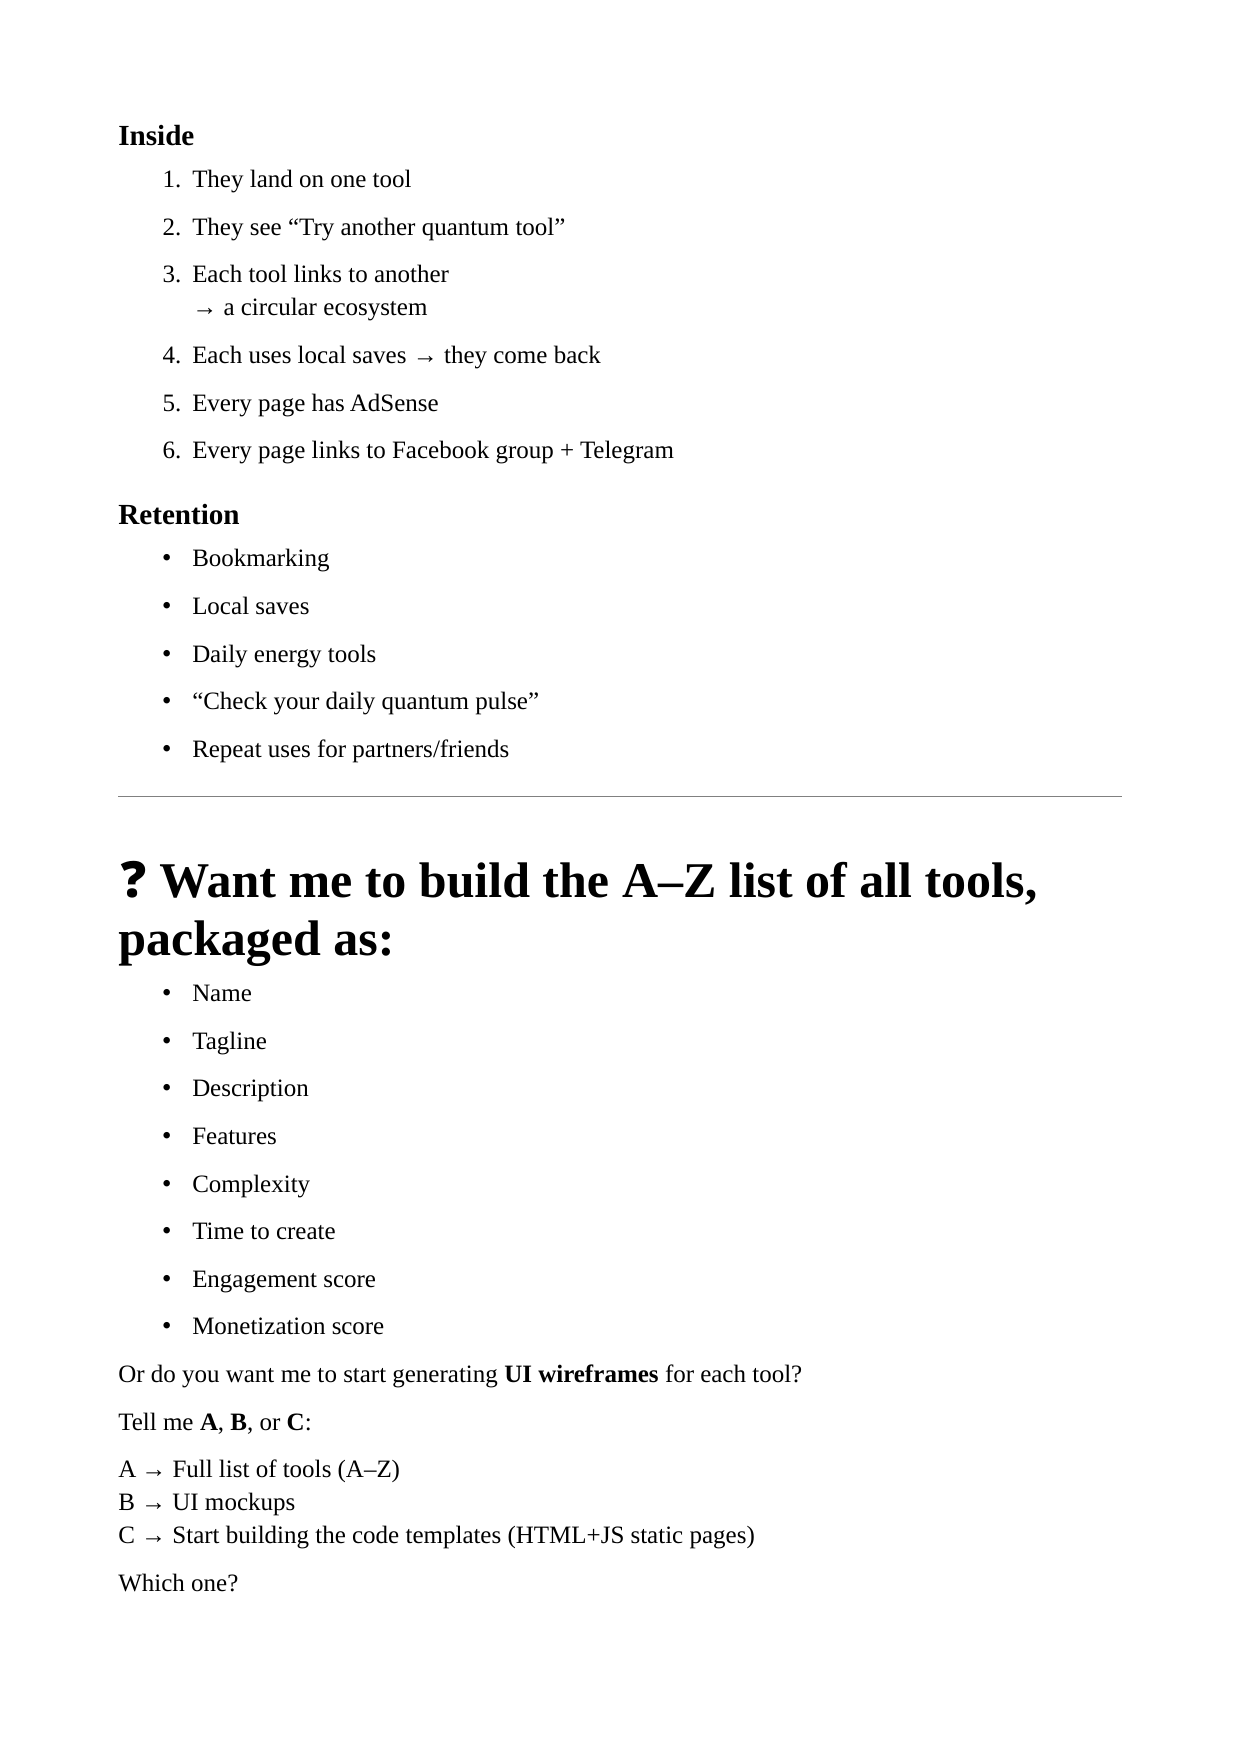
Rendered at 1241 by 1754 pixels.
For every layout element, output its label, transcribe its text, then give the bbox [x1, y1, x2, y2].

list Bookmarking [162, 543, 1122, 572]
subtitle Retention [118, 497, 1122, 531]
list Each tool links to another → a circular ecosystem [162, 259, 1122, 321]
text Which one? [118, 1568, 1122, 1597]
list Daily energy tools [162, 639, 1122, 667]
list They see “Try another quantum tool” [162, 212, 1122, 241]
text Tell me A, B, or C: [118, 1407, 1122, 1435]
list Name [162, 978, 1122, 1007]
text A → Full list of tools (A–Z) B → UI mockups C → Start building the code templates (HTML+JS static pages) [118, 1454, 1122, 1549]
list Every page has AdSense [162, 388, 1122, 416]
subtitle ❓ Want me to build the A–Z list of all tools, packaged as: [118, 851, 1122, 966]
list Repeat uses for partners/friends [162, 734, 1122, 763]
subtitle Inside [118, 118, 1122, 152]
text Or do you want me to start generating UI wireframes for each tool? [118, 1359, 1122, 1388]
list They land on one tool [162, 164, 1122, 193]
list Each uses local saves → they come back [162, 340, 1122, 369]
list Description [162, 1073, 1122, 1102]
list Engagement score [162, 1264, 1122, 1293]
list Tagline [162, 1026, 1122, 1054]
list Every page links to Facebook group + Telegram [162, 435, 1122, 464]
list Complexity [162, 1169, 1122, 1197]
list Monetization score [162, 1311, 1122, 1340]
list Time to create [162, 1216, 1122, 1245]
list Local saves [162, 591, 1122, 620]
list “Check your daily quantum pulse” [162, 686, 1122, 715]
list Features [162, 1121, 1122, 1150]
